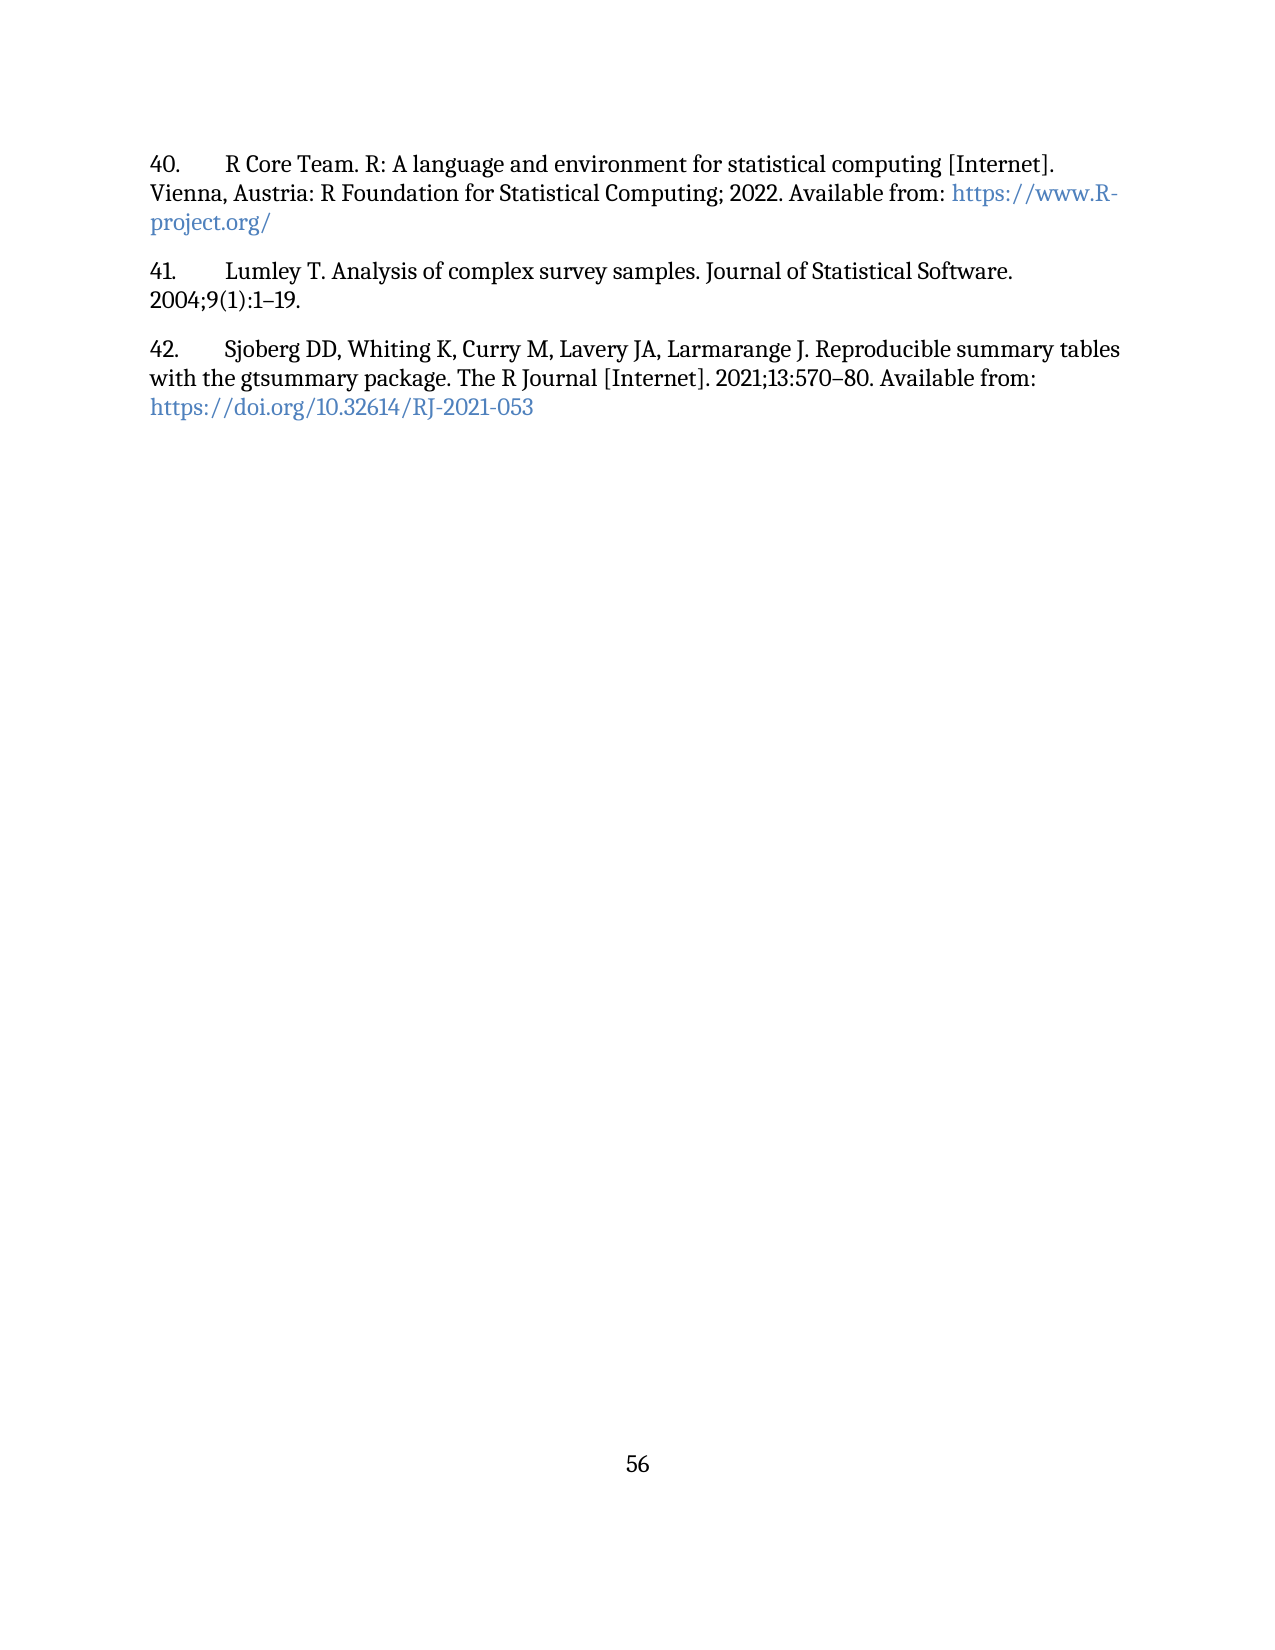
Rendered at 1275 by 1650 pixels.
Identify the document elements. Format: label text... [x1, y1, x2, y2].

text 40. R Core Team. R: A language and environment for statistical computing [Internet]. Vienna, Austria: R Foundation for Statistical Computing; 2022. Available from: https://www.R-project.org/ [150, 150, 1125, 236]
text 42. Sjoberg DD, Whiting K, Curry M, Lavery JA, Larmarange J. Reproducible summary tables with the gtsummary package. The R Journal [Internet]. 2021;13:570–80. Available from: https://doi.org/10.32614/RJ-2021-053 [150, 335, 1125, 422]
text 41. Lumley T. Analysis of complex survey samples. Journal of Statistical Software. 2004;9(1):1–19. [150, 257, 1125, 314]
